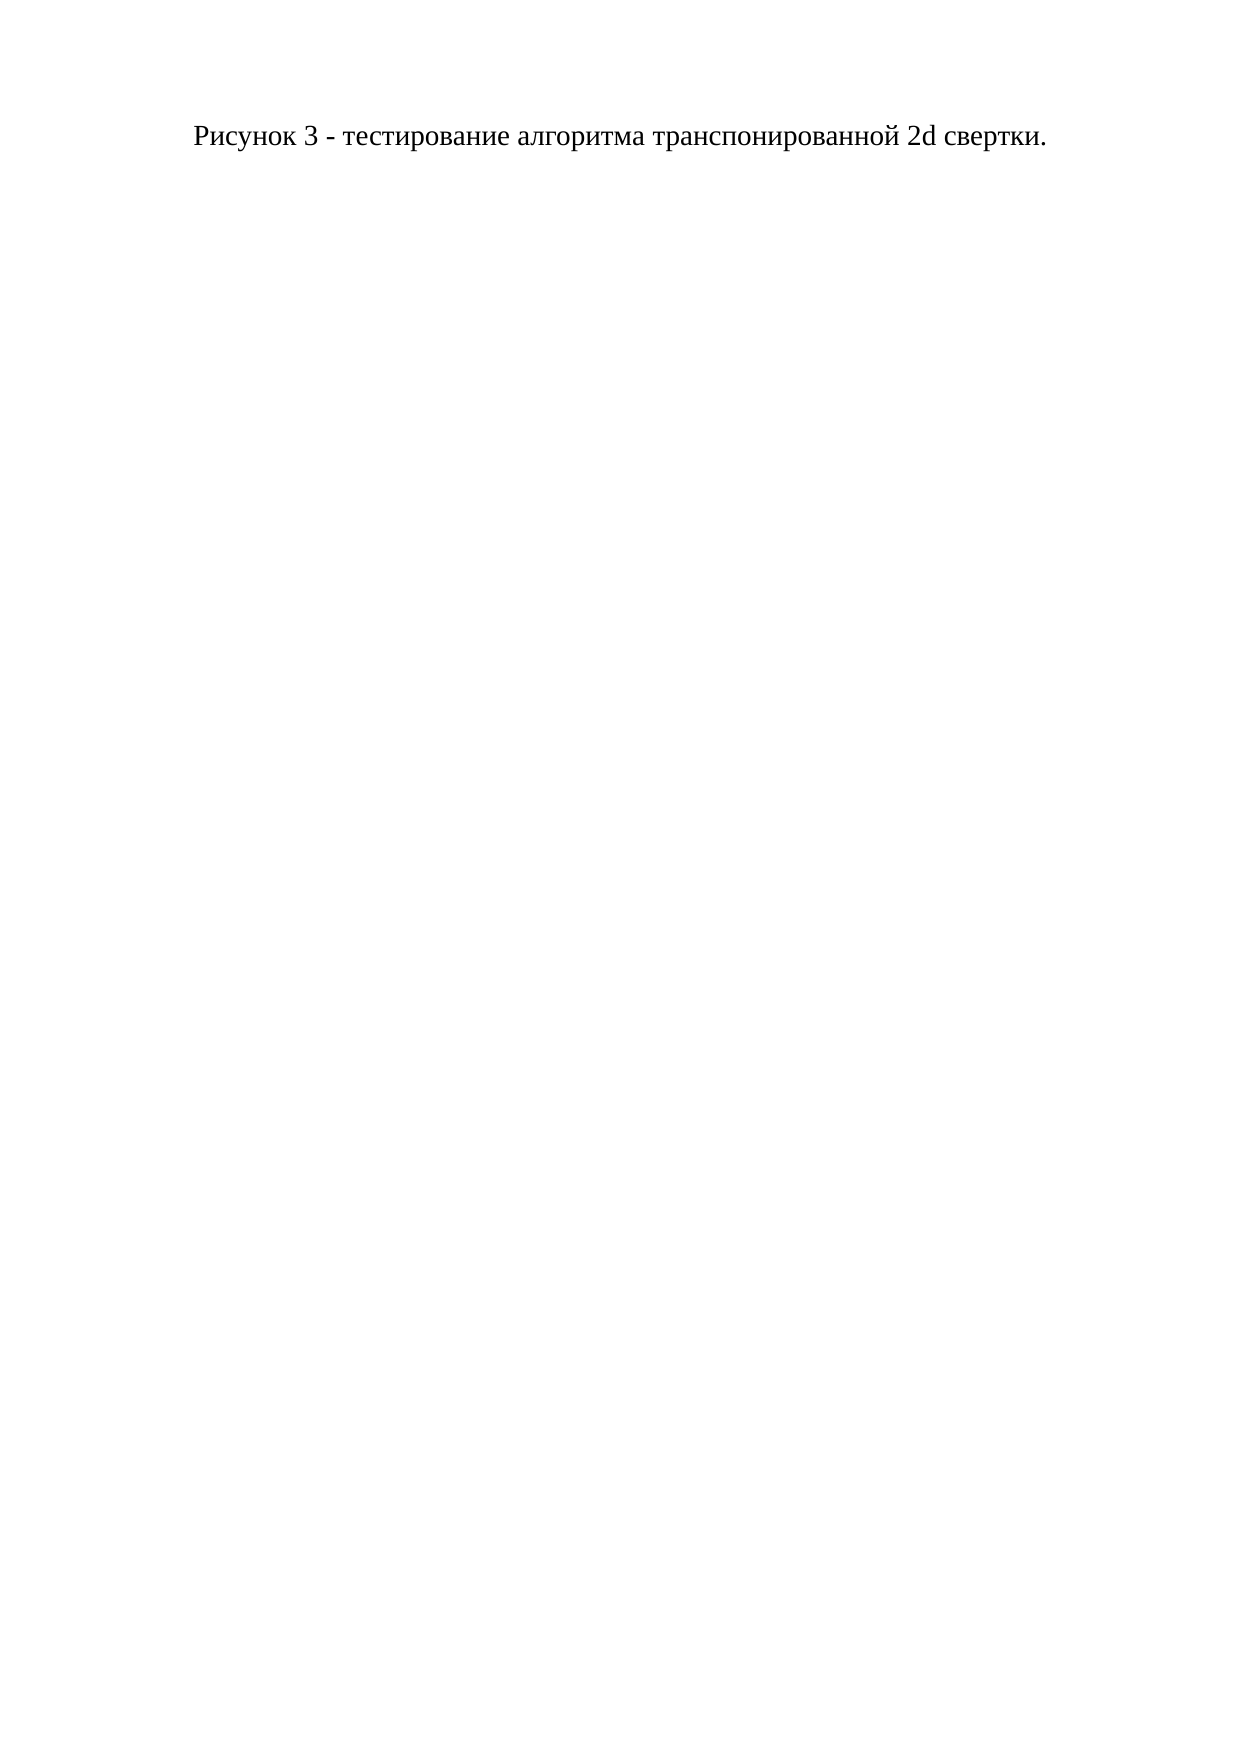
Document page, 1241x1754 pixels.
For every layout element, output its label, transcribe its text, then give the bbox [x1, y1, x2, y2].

text Рисунок 3 - тестирование алгоритма транспонированной 2d свертки. [118, 118, 1122, 152]
